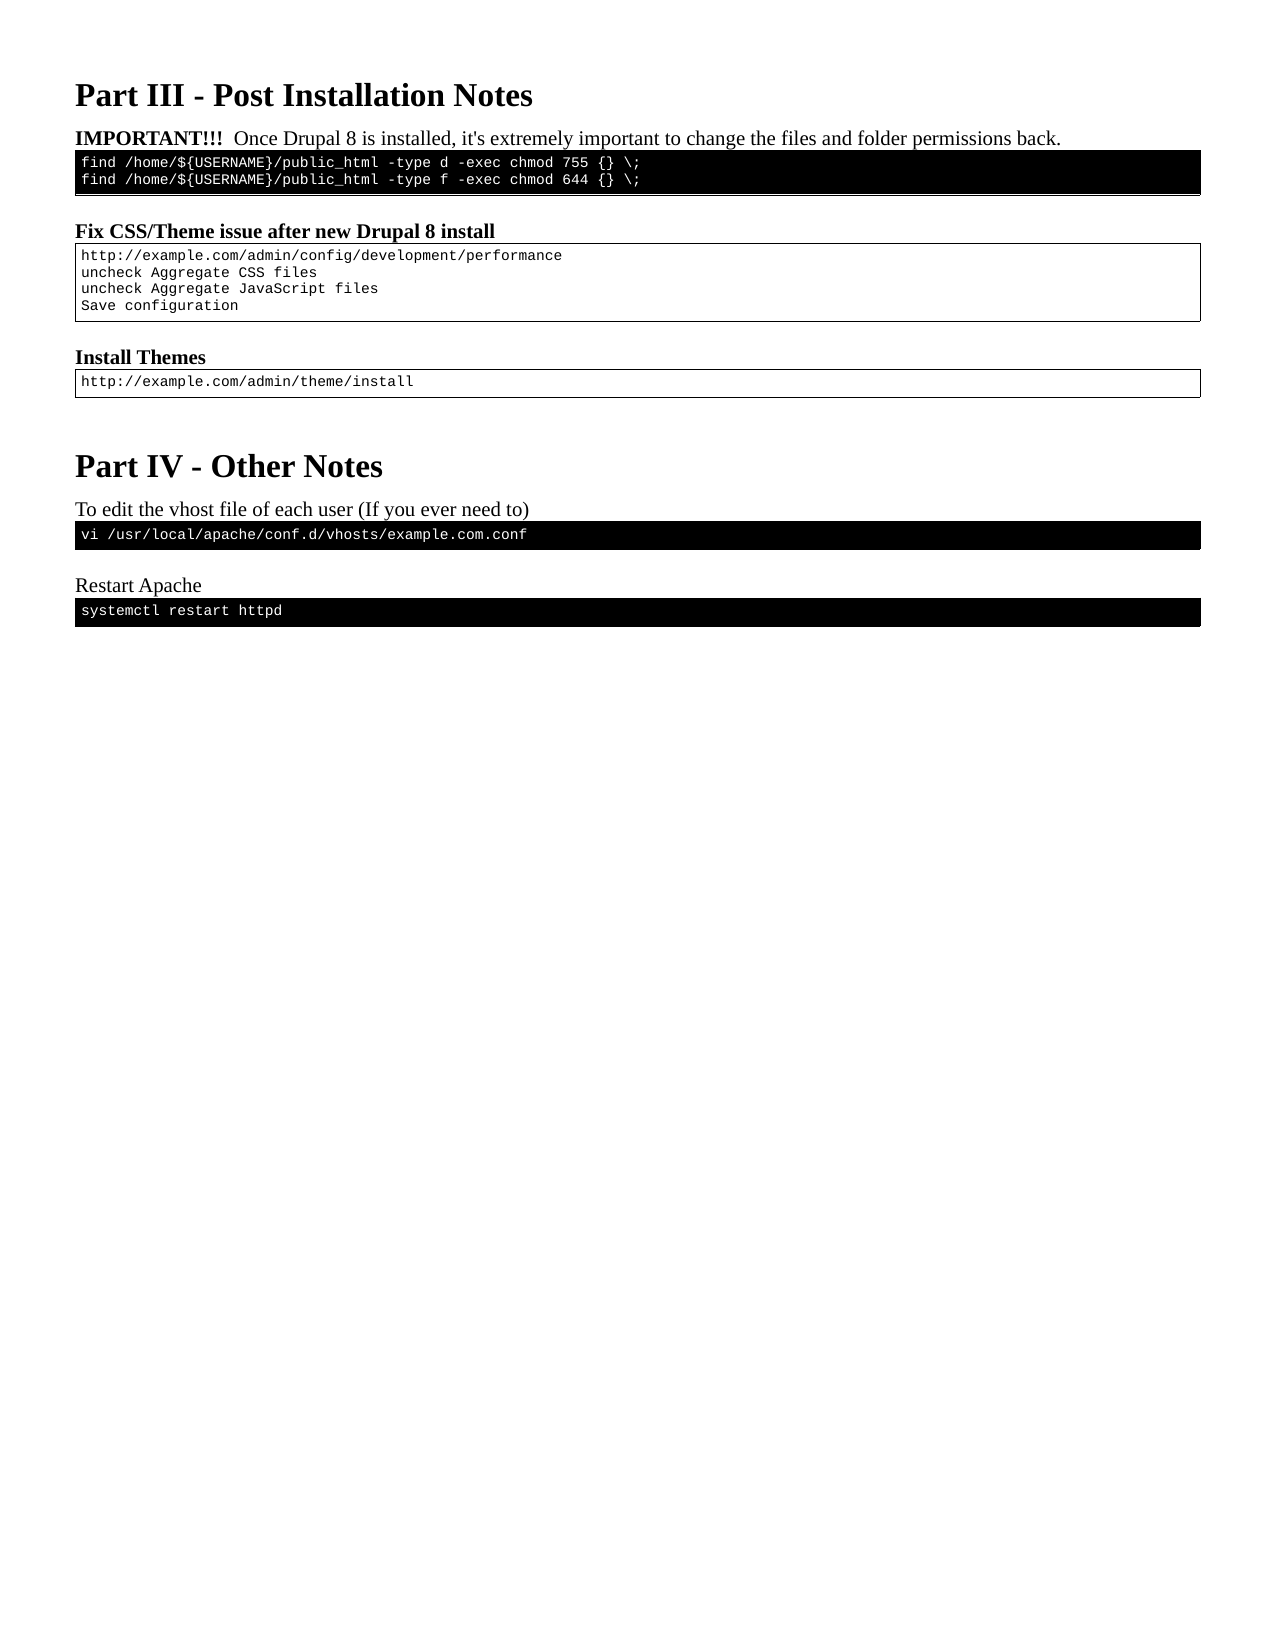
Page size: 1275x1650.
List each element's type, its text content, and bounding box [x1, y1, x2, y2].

text To edit the vhost file of each user (If you ever need to) [75, 497, 1200, 521]
subtitle Part IV - Other Notes [75, 446, 1200, 484]
text Fix CSS/Theme issue after new Drupal 8 install [75, 219, 1200, 243]
text Restart Apache [75, 573, 1200, 597]
table_header systemctl restart httpd [76, 599, 1200, 626]
table_header http://example.com/admin/config/development/performance uncheck Aggregate CSS files uncheck Aggregate JavaScript files Save configuration [76, 244, 1200, 321]
table_header http://example.com/admin/theme/install [76, 370, 1200, 397]
text Install Themes [75, 345, 1200, 369]
table_header vi /usr/local/apache/conf.d/vhosts/example.com.conf [76, 522, 1200, 549]
text IMPORTANT!!! Once Drupal 8 is installed, it's extremely important to change the files and folder permissions back. [75, 126, 1200, 150]
table_header find /home/${USERNAME}/public_html -type d -exec chmod 755 {} \; find /home/${USERNAME}/public_html -type f -exec chmod 644 {} \; [76, 151, 1200, 194]
subtitle Part III - Post Installation Notes [75, 75, 1200, 113]
